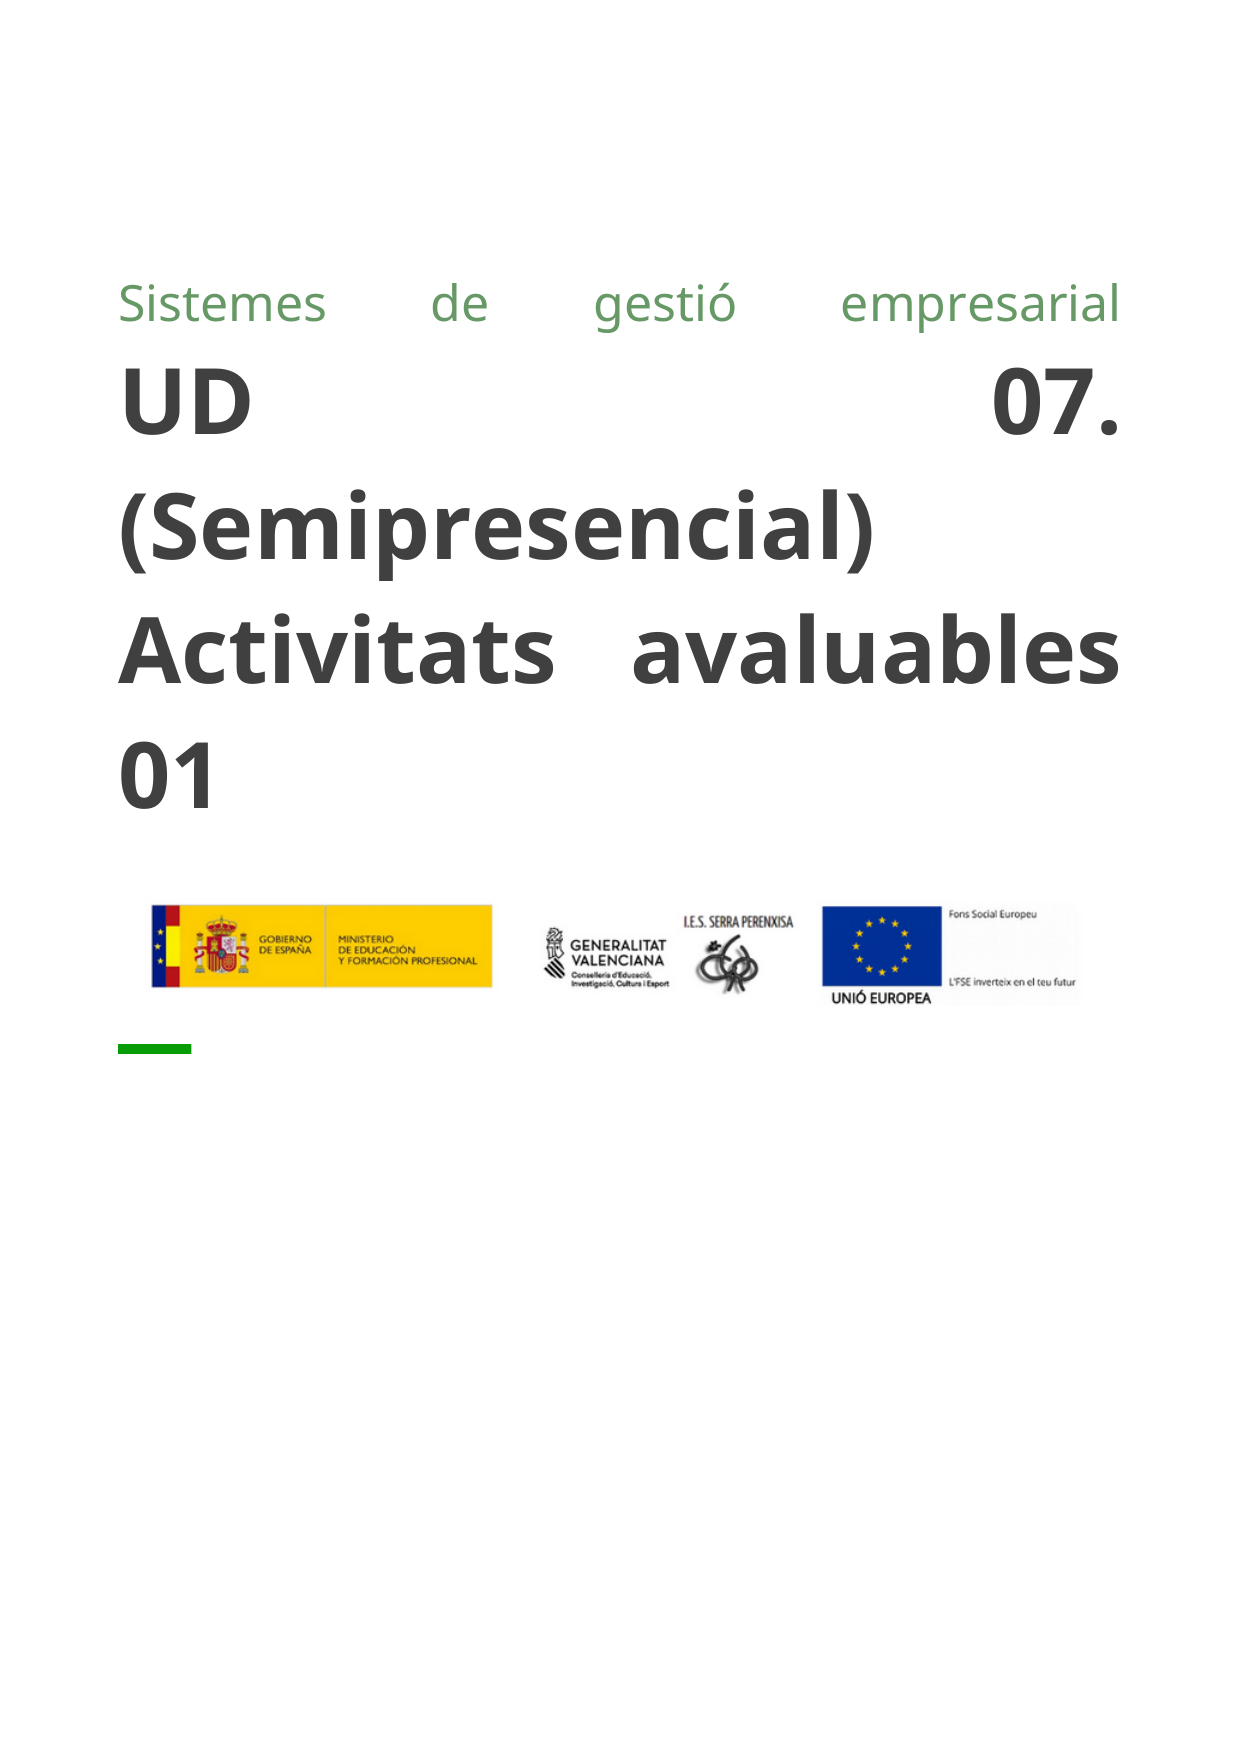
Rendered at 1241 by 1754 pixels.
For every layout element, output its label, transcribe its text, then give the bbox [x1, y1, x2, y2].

picture [118, 1044, 192, 1054]
picture [118, 885, 1123, 1005]
title Sistemes de gestió empresarial UD 07.(Semipresencial) Activitats avaluables 01 [118, 268, 1122, 836]
